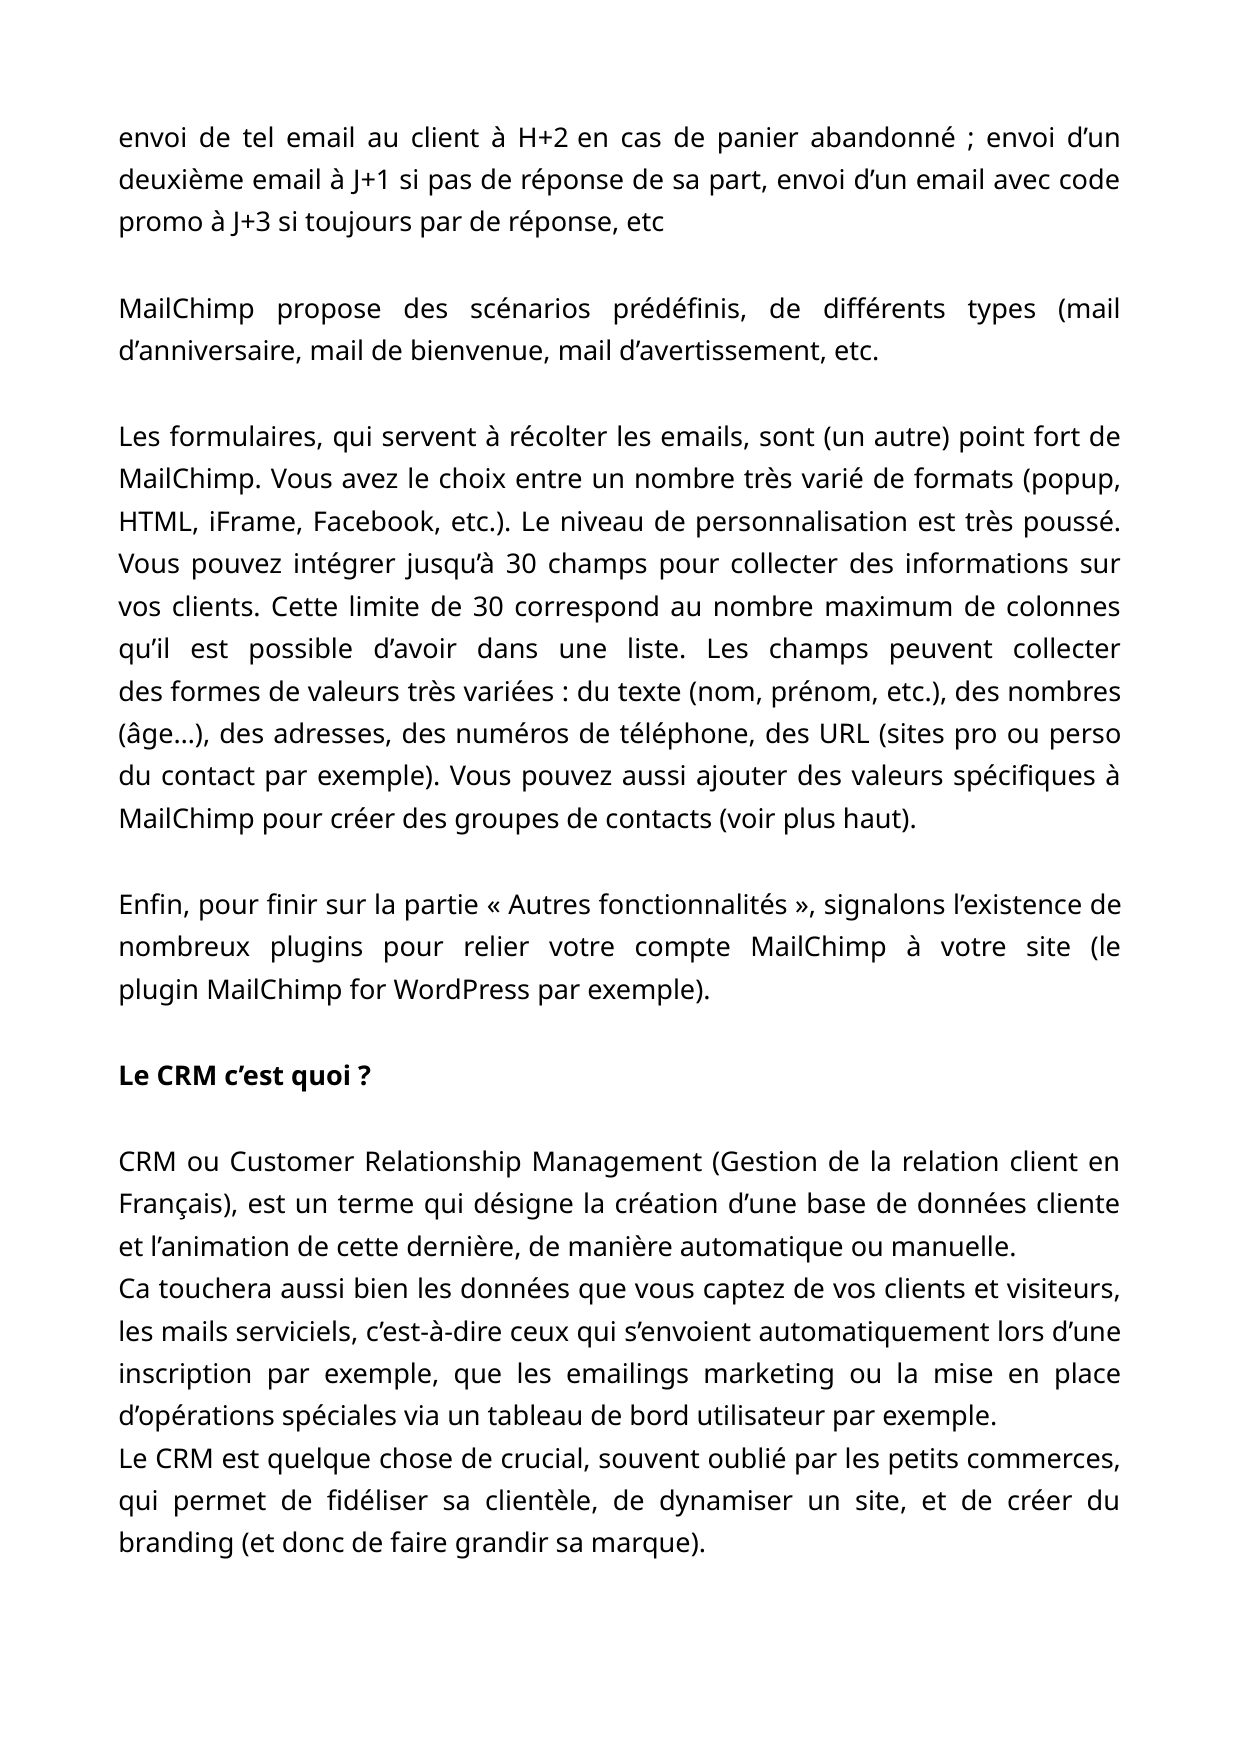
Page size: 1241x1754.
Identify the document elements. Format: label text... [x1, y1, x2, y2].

text envoi de tel email au client à H+2 en cas de panier abandonné ; envoi d’un deuxième email à J+1 si pas de réponse de sa part, envoi d’un email avec code promo à J+3 si toujours par de réponse, etc [118, 118, 1122, 240]
text MailChimp propose des scénarios prédéfinis, de différents types (mail d’anniversaire, mail de bienvenue, mail d’avertissement, etc. [118, 289, 1122, 368]
text Les formulaires, qui servent à récolter les emails, sont (un autre) point fort de MailChimp. Vous avez le choix entre un nombre très varié de formats (popup, HTML, iFrame, Facebook, etc.). Le niveau de personnalisation est très poussé. Vous pouvez intégrer jusqu’à 30 champs pour collecter des informations sur vos clients. Cette limite de 30 correspond au nombre maximum de colonnes qu’il est possible d’avoir dans une liste. Les champs peuvent collecter des formes de valeurs très variées : du texte (nom, prénom, etc.), des nombres (âge…), des adresses, des numéros de téléphone, des URL (sites pro ou perso du contact par exemple). Vous pouvez aussi ajouter des valeurs spécifiques à MailChimp pour créer des groupes de contacts (voir plus haut). [118, 418, 1122, 836]
subtitle Le CRM c’est quoi ? [118, 1056, 1122, 1093]
text CRM ou Customer Relationship Management (Gestion de la relation client en Français), est un terme qui désigne la création d’une base de données cliente et l’animation de cette dernière, de manière automatique ou manuelle. [118, 1142, 1122, 1264]
text Enfin, pour finir sur la partie « Autres fonctionnalités », signalons l’existence de nombreux plugins pour relier votre compte MailChimp à votre site (le plugin MailChimp for WordPress par exemple). [118, 885, 1122, 1007]
text Le CRM est quelque chose de crucial, souvent oublié par les petits commerces, qui permet de fidéliser sa clientèle, de dynamiser un site, et de créer du branding (et donc de faire grandir sa marque). [118, 1439, 1122, 1561]
text Ca touchera aussi bien les données que vous captez de vos clients et visiteurs, les mails serviciels, c’est-à-dire ceux qui s’envoient automatiquement lors d’une inscription par exemple, que les emailings marketing ou la mise en place d’opérations spéciales via un tableau de bord utilisateur par exemple. [118, 1269, 1122, 1434]
